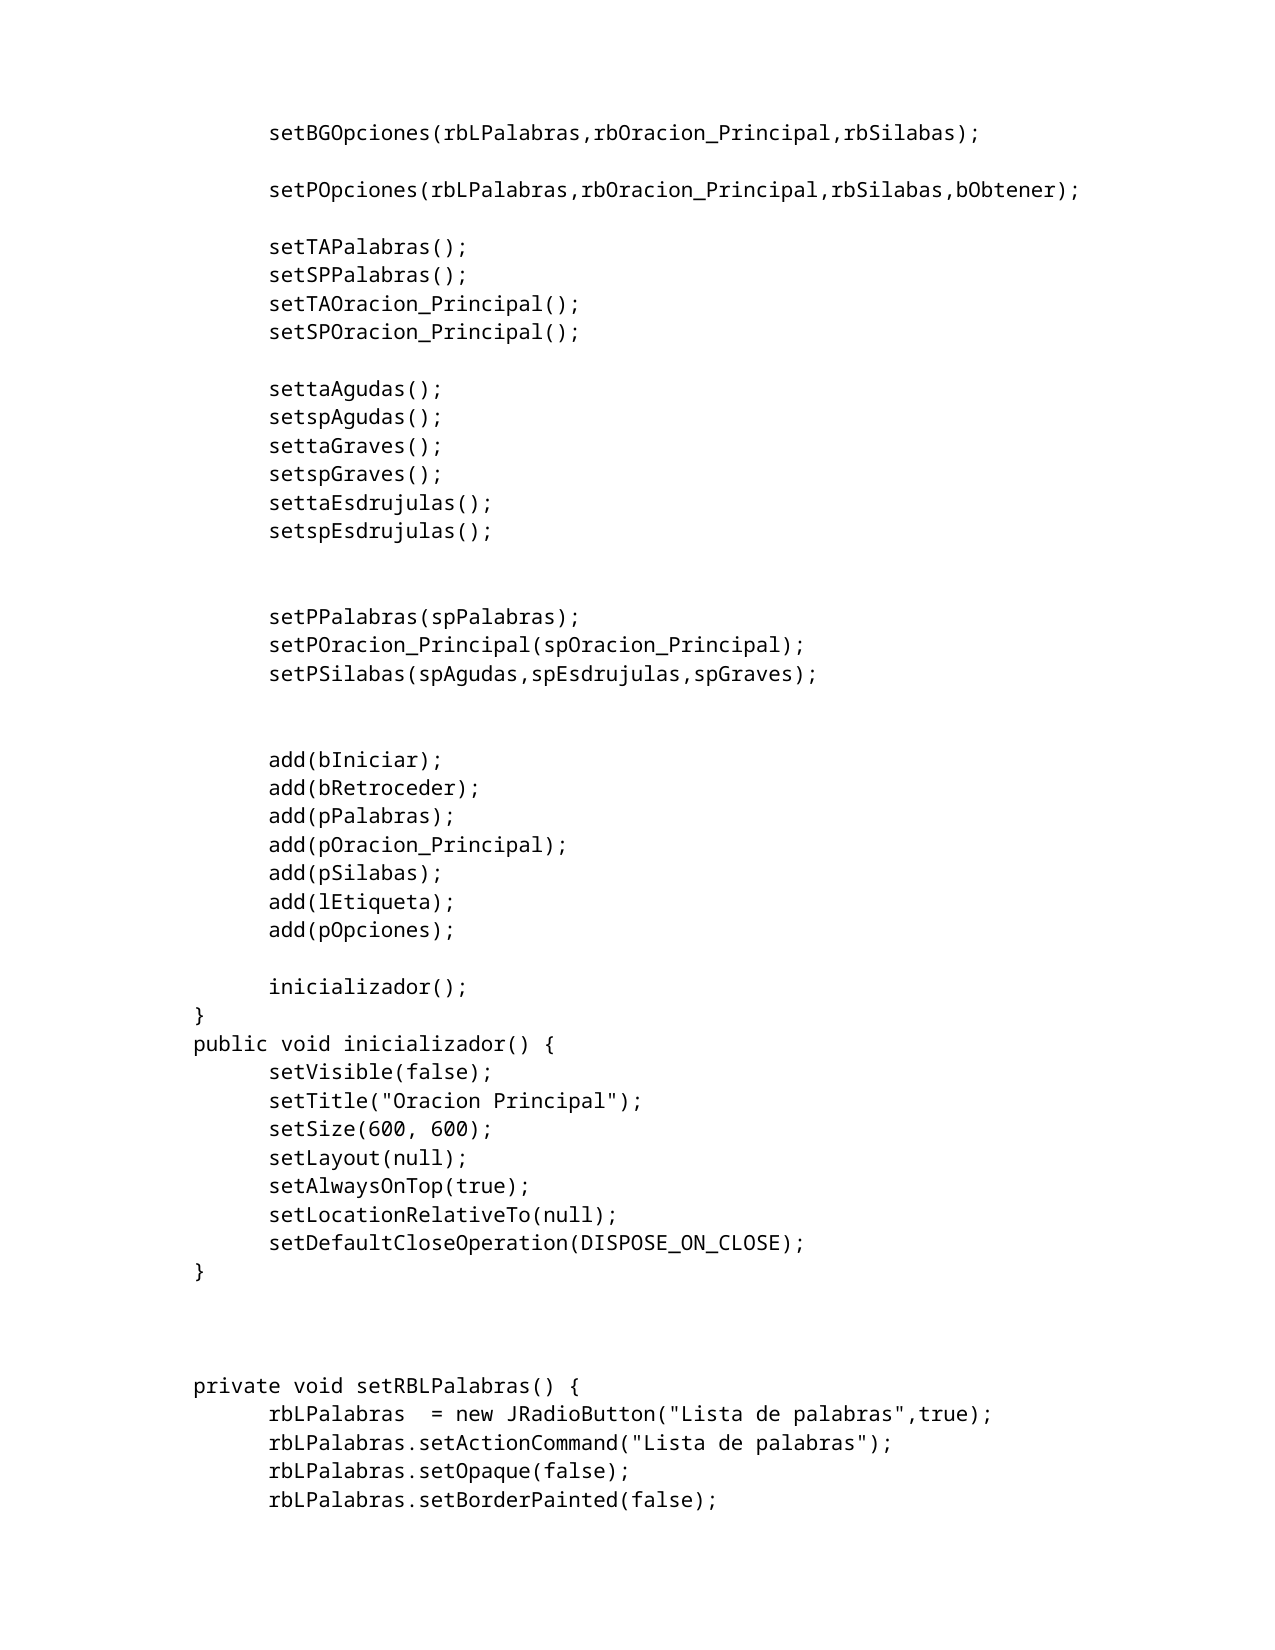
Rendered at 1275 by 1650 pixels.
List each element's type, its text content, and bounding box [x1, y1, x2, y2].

text setTitle("Oracion Principal"); [118, 1086, 1157, 1114]
text settaAgudas(); [118, 374, 1157, 402]
text setDefaultCloseOperation(DISPOSE_ON_CLOSE); [118, 1228, 1157, 1257]
text } [118, 1257, 1157, 1285]
text rbLPalabras.setOpaque(false); [118, 1456, 1157, 1485]
text inicializador(); [118, 972, 1157, 1001]
text setVisible(false); [118, 1057, 1157, 1086]
text setPSilabas(spAgudas,spEsdrujulas,spGraves); [118, 659, 1157, 687]
text setLocationRelativeTo(null); [118, 1200, 1157, 1228]
text rbLPalabras.setBorderPainted(false); [118, 1485, 1157, 1513]
text } [118, 1001, 1157, 1029]
text public void inicializador() { [118, 1029, 1157, 1057]
text setspGraves(); [118, 459, 1157, 488]
text setPOracion_Principal(spOracion_Principal); [118, 631, 1157, 659]
text settaEsdrujulas(); [118, 488, 1157, 516]
text add(bIniciar); [118, 745, 1157, 773]
text add(pPalabras); [118, 802, 1157, 830]
text setspEsdrujulas(); [118, 516, 1157, 545]
text setSPOracion_Principal(); [118, 317, 1157, 346]
text setTAOracion_Principal(); [118, 289, 1157, 317]
text setAlwaysOnTop(true); [118, 1171, 1157, 1200]
text rbLPalabras.setActionCommand("Lista de palabras"); [118, 1428, 1157, 1456]
text add(bRetroceder); [118, 773, 1157, 802]
text setTAPalabras(); [118, 232, 1157, 260]
text setBGOpciones(rbLPalabras,rbOracion_Principal,rbSilabas); [118, 118, 1157, 147]
text setspAgudas(); [118, 402, 1157, 431]
text setSPPalabras(); [118, 260, 1157, 289]
text add(pSilabas); [118, 858, 1157, 887]
text private void setRBLPalabras() { [118, 1371, 1157, 1399]
text setSize(600, 600); [118, 1114, 1157, 1143]
text add(pOpciones); [118, 915, 1157, 944]
text settaGraves(); [118, 431, 1157, 459]
text add(pOracion_Principal); [118, 830, 1157, 858]
text rbLPalabras = new JRadioButton("Lista de palabras",true); [118, 1399, 1157, 1428]
text setPPalabras(spPalabras); [118, 602, 1157, 631]
text setPOpciones(rbLPalabras,rbOracion_Principal,rbSilabas,bObtener); [118, 175, 1157, 203]
text setLayout(null); [118, 1143, 1157, 1171]
text add(lEtiqueta); [118, 887, 1157, 915]
